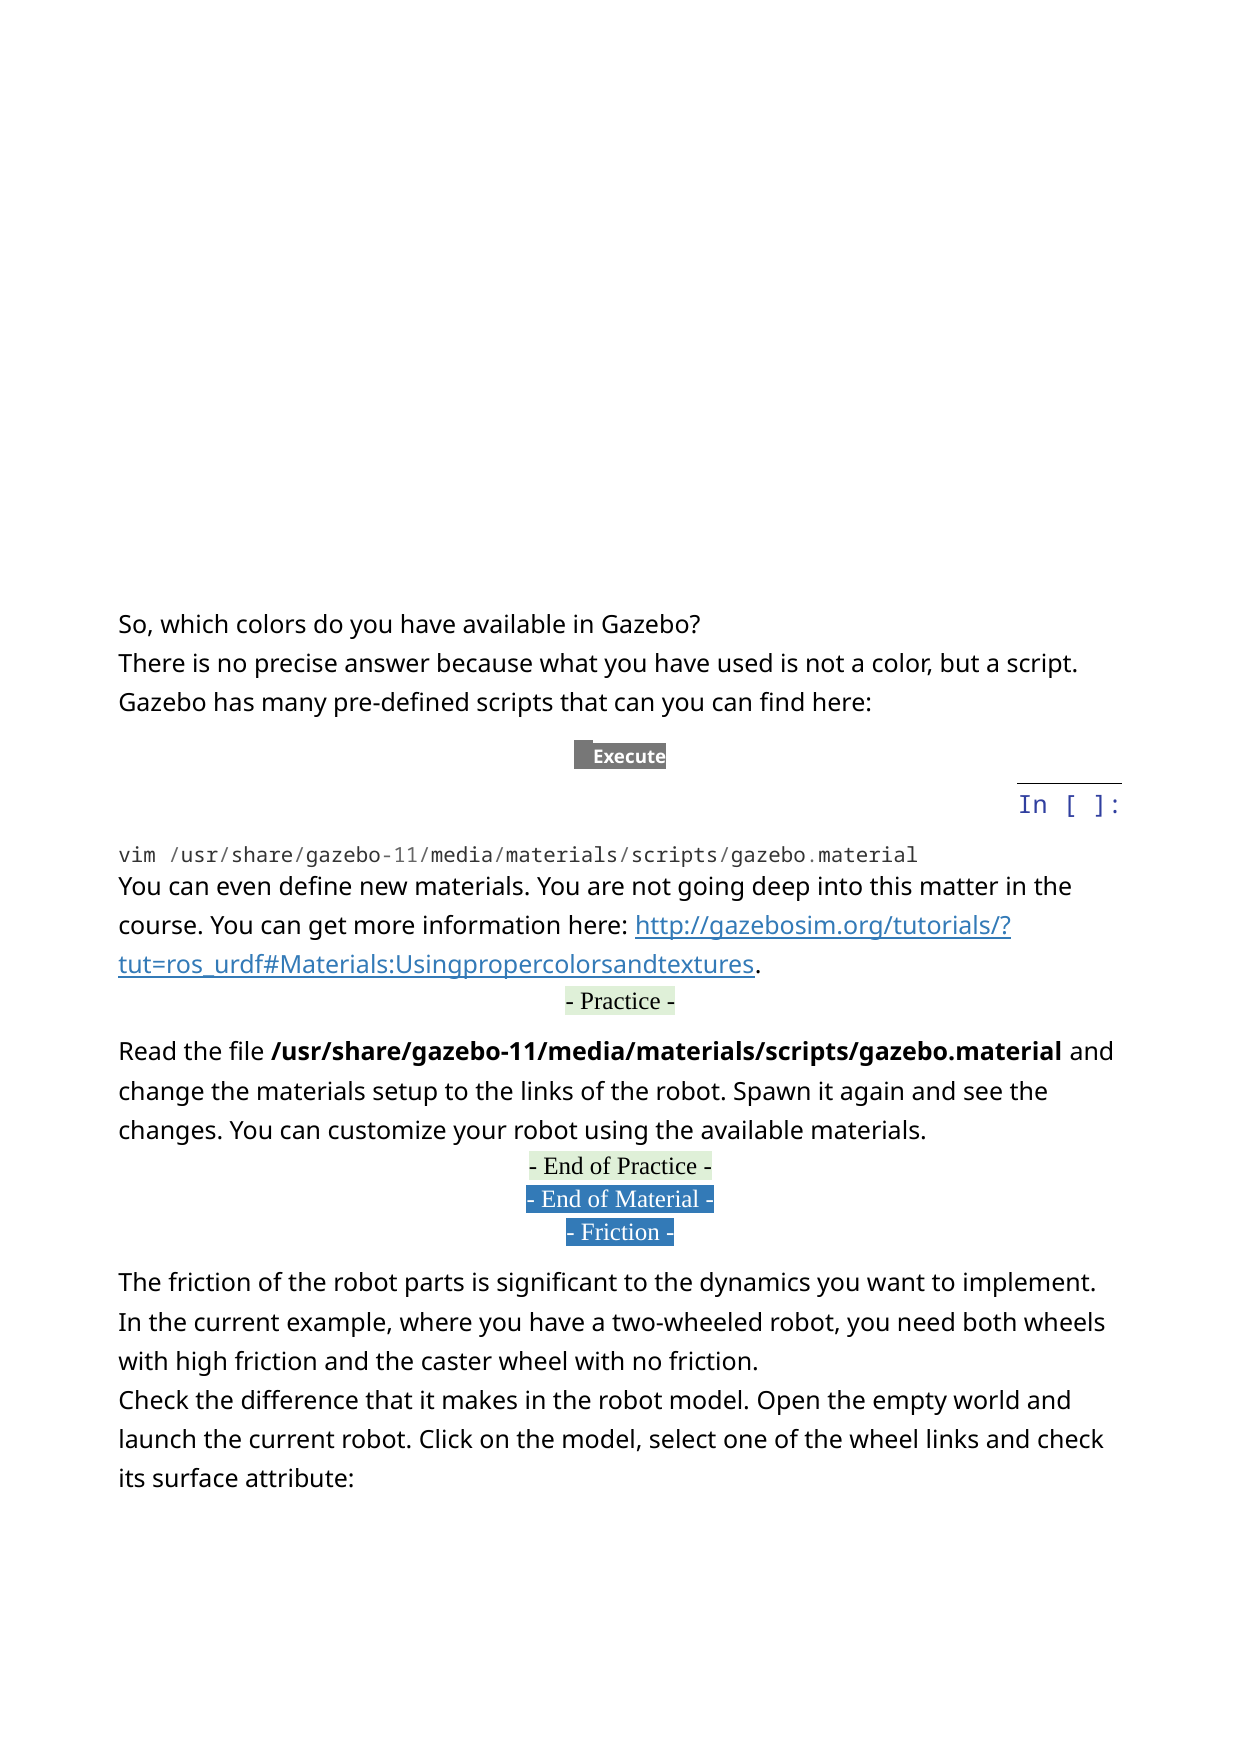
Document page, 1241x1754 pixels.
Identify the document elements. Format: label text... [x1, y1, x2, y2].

text Read the file /usr/share/gazebo-11/media/materials/scripts/gazebo.material and change the materials setup to the links of the robot. Spawn it again and see the changes. You can customize your robot using the available materials. [118, 1034, 1122, 1146]
text vim /usr/share/gazebo-11/media/materials/scripts/gazebo.material [118, 840, 1122, 869]
text Execute [118, 740, 1122, 769]
text - End of Practice - [118, 1151, 1122, 1180]
text There is no precise answer because what you have used is not a color, but a script. Gazebo has many pre-defined scripts that can you can find here: [118, 646, 1122, 719]
text In [ ]: [118, 783, 1122, 820]
text - End of Material - [118, 1184, 1122, 1213]
text - Friction - [118, 1217, 1122, 1246]
text Check the difference that it makes in the robot model. Open the empty world and launch the current robot. Click on the model, select one of the wheel links and check its surface attribute: [118, 1383, 1122, 1495]
text So, which colors do you have available in Gazebo? [118, 607, 1122, 641]
text You can even define new materials. You are not going deep into this matter in the course. You can get more information here: http://gazebosim.org/tutorials/?tut=ros_urdf#Materials:Usingpropercolorsandtextures. [118, 869, 1122, 981]
text The friction of the robot parts is significant to the dynamics you want to implement. In the current example, where you have a two-wheeled robot, you need both wheels with high friction and the caster wheel with no friction. [118, 1265, 1122, 1377]
text - Practice - [118, 986, 1122, 1015]
